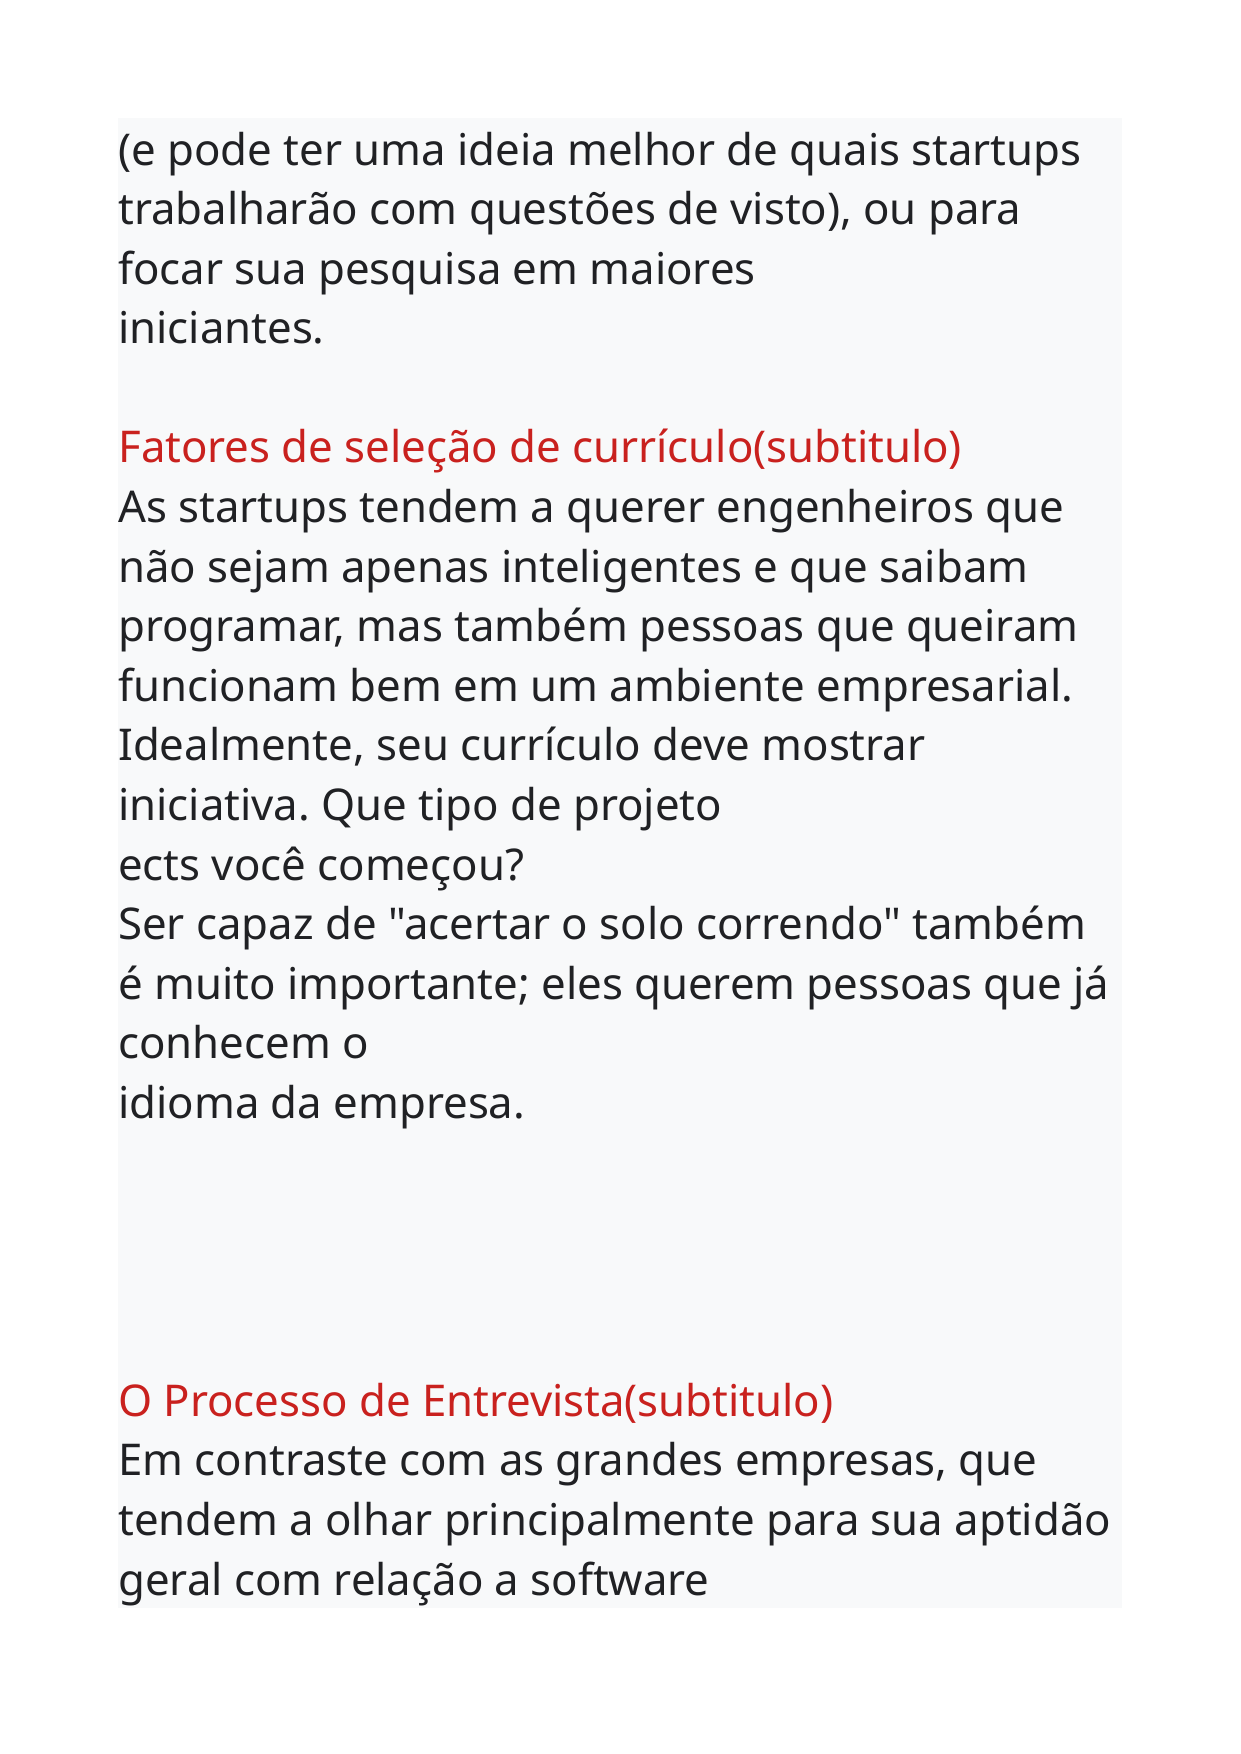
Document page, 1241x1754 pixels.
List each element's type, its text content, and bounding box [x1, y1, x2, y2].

text idioma da empresa. [118, 1071, 1122, 1131]
text Em contraste com as grandes empresas, que tendem a olhar principalmente para sua aptidão geral com relação a software [118, 1429, 1122, 1608]
text funcionam bem em um ambiente empresarial. Idealmente, seu currículo deve mostrar iniciativa. Que tipo de projeto [118, 654, 1122, 833]
text iniciantes. [118, 297, 1122, 356]
text Ser capaz de "acertar o solo correndo" também é muito importante; eles querem pessoas que já conhecem o [118, 893, 1122, 1071]
text As startups tendem a querer engenheiros que não sejam apenas inteligentes e que saibam programar, mas também pessoas que queiram [118, 476, 1122, 654]
text ects você começou? [118, 833, 1122, 893]
text Fatores de seleção de currículo(subtitulo) [118, 416, 1122, 476]
text O Processo de Entrevista(subtitulo) [118, 1369, 1122, 1429]
text (e pode ter uma ideia melhor de quais startups trabalharão com questões de visto), ou para focar sua pesquisa em maiores [118, 118, 1122, 297]
